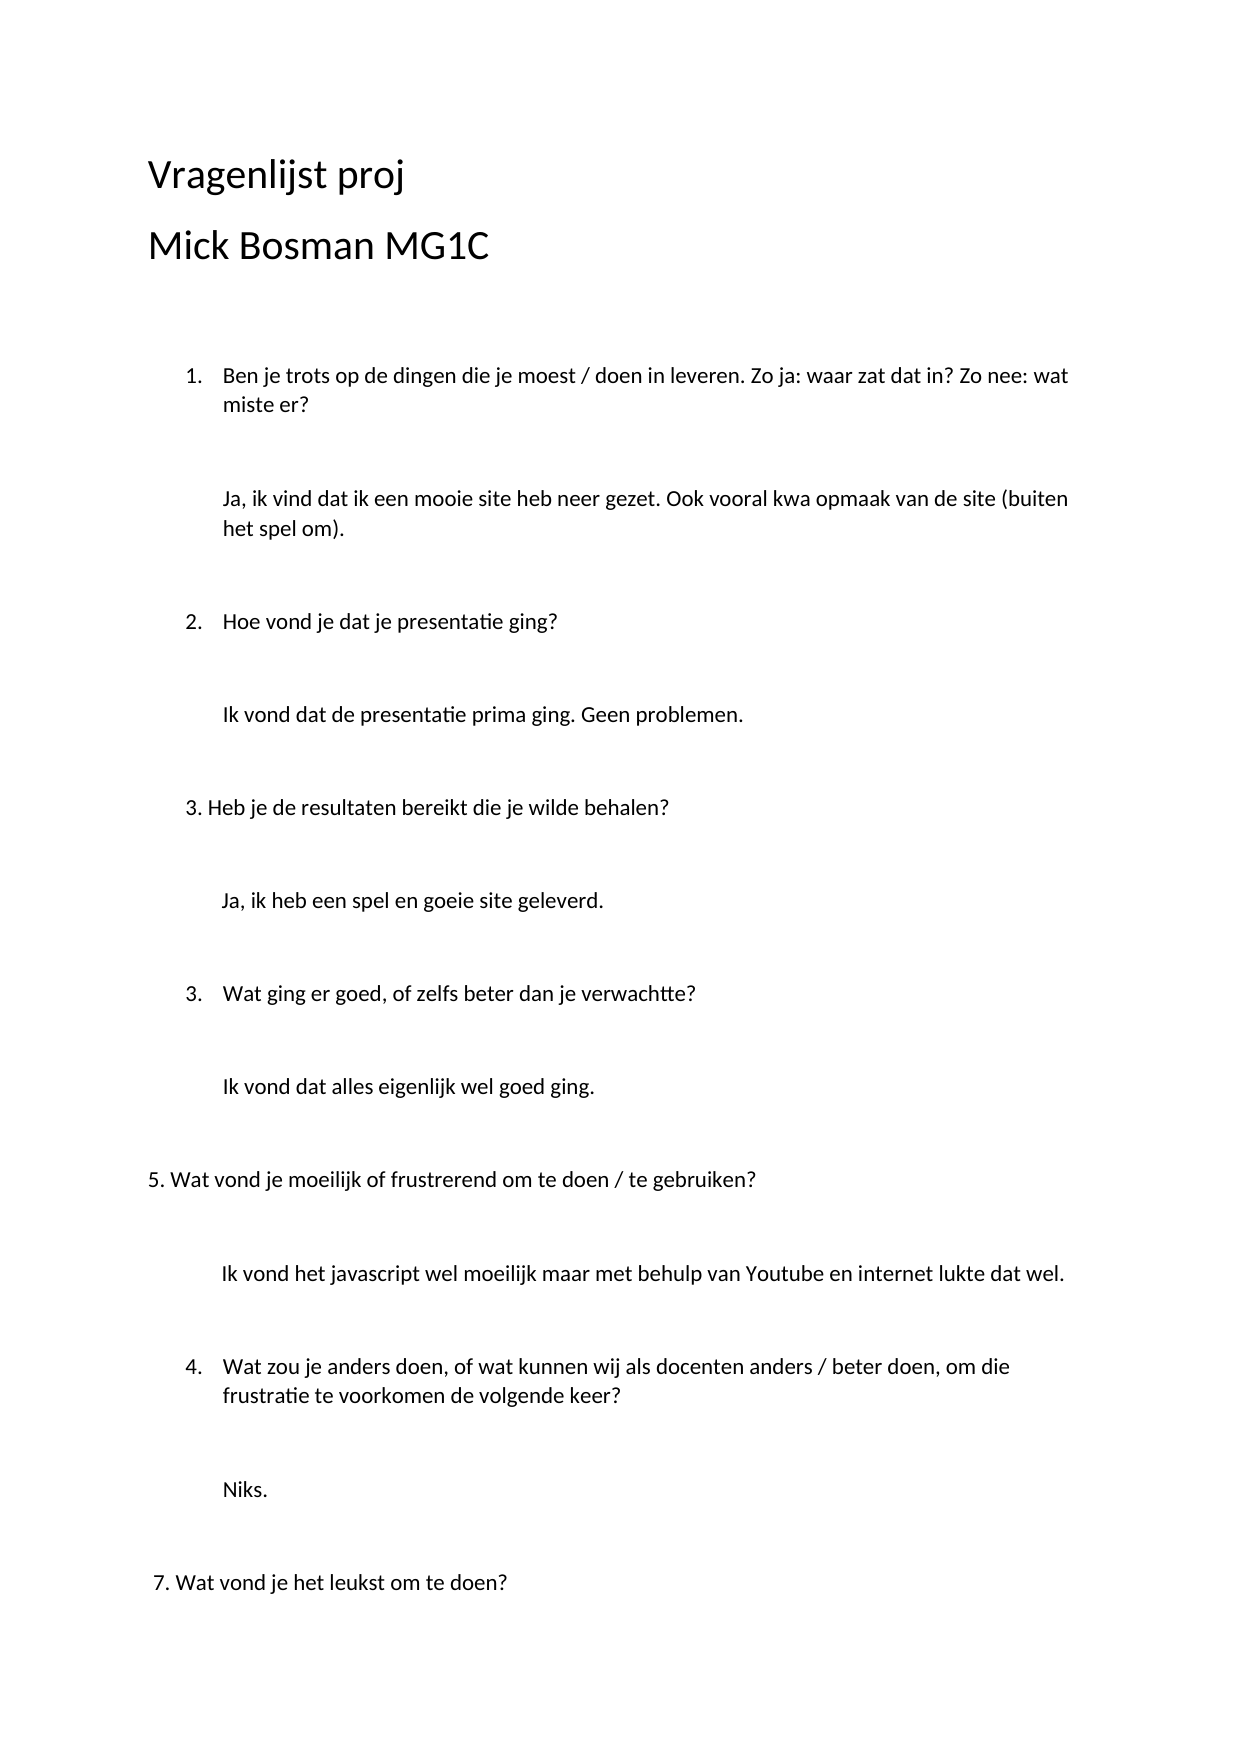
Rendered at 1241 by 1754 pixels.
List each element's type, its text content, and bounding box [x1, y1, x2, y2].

text Vragenlijst proj [148, 148, 1093, 198]
text Mick Bosman MG1C [148, 219, 1093, 269]
text 5. Wat vond je moeilijk of frustrerend om te doen / te gebruiken? [148, 1166, 1093, 1193]
text Ik vond dat alles eigenlijk wel goed ging. [223, 1072, 1093, 1100]
list Wat ging er goed, of zelfs beter dan je verwachtte? [185, 979, 1093, 1007]
list Ben je trots op de dingen die je moest / doen in leveren. Zo ja: waar zat dat in? Zo nee: wat miste er? [185, 361, 1093, 419]
text 7. Wat vond je het leukst om te doen? [148, 1568, 1093, 1596]
list Hoe vond je dat je presentatie ging? [185, 607, 1093, 635]
text Ja, ik heb een spel en goeie site geleverd. [148, 886, 1093, 914]
text 3. Heb je de resultaten bereikt die je wilde behalen? [148, 793, 1093, 821]
text Ja, ik vind dat ik een mooie site heb neer gezet. Ook vooral kwa opmaak van de site (buiten het spel om). [223, 484, 1093, 542]
text Ik vond dat de presentatie prima ging. Geen problemen. [223, 700, 1093, 728]
text Niks. [223, 1475, 1093, 1503]
text Ik vond het javascript wel moeilijk maar met behulp van Youtube en internet lukte dat wel. [148, 1259, 1093, 1287]
list Wat zou je anders doen, of wat kunnen wij als docenten anders / beter doen, om die frustratie te voorkomen de volgende keer? [185, 1352, 1093, 1410]
